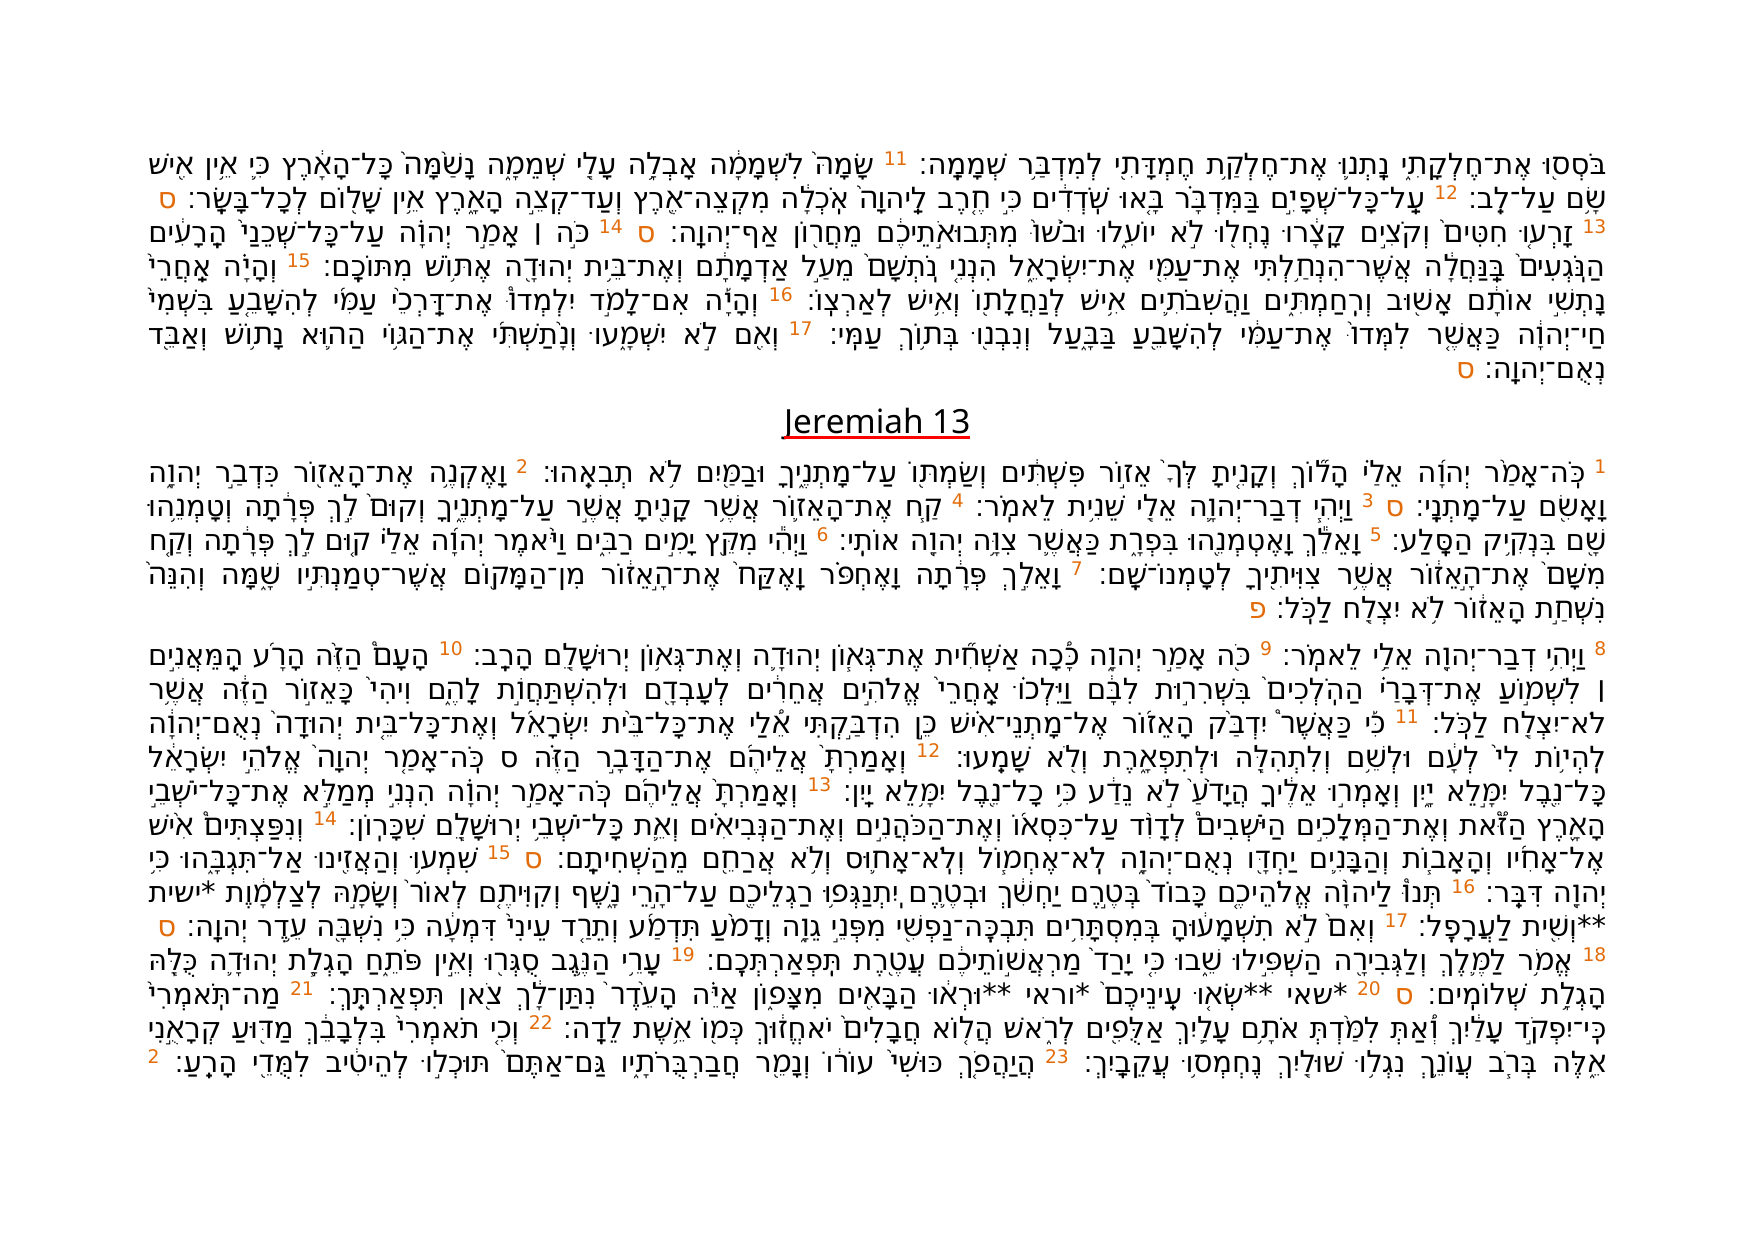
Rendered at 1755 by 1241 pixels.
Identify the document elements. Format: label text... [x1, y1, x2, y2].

text 1 כֹּֽה־אָמַ֨ר יְהוָ֜ה אֵלַ֗י הָל֞וֹךְ וְקָנִ֤יתָ לְּךָ֙ אֵז֣וֹר פִּשְׁתִּ֔ים וְשַׂמְתּ֖וֹ עַל־מָתְנֶ֑יךָ וּבַמַּ֖יִם לֹ֥א תְבִאֵֽהוּ׃ 2 וָאֶקְנֶ֥ה אֶת־הָאֵז֖וֹר כִּדְבַ֣ר יְהוָ֑ה וָאָשִׂ֖ם עַל־מָתְנָֽי׃ ס ‬‬‬‬3 וַיְהִ֧י דְבַר־יְהוָ֛ה אֵלַ֖י שֵׁנִ֥ית לֵאמֹֽר׃ ‬‬‬‬4 קַ֧ח אֶת־הָאֵז֛וֹר אֲשֶׁ֥ר קָנִ֖יתָ אֲשֶׁ֣ר עַל־מָתְנֶ֑יךָ וְקוּם֙ לֵ֣ךְ פְּרָ֔תָה וְטָמְנֵ֥הוּ שָׁ֖ם בִּנְקִ֥יק הַסָּֽלַע׃ ‬‬‬‬5 וָאֵלֵ֕ךְ וָאֶטְמְנֵ֖הוּ בִּפְרָ֑ת כַּאֲשֶׁ֛ר צִוָּ֥ה יְהוָ֖ה אוֹתִֽי׃ ‬‬‬‬6 וַיְהִ֕י מִקֵּ֖ץ יָמִ֣ים רַבִּ֑ים וַיֹּ֨אמֶר יְהוָ֜ה אֵלַ֗י ק֚וּם לֵ֣ךְ פְּרָ֔תָה וְקַ֤ח מִשָּׁם֙ אֶת־הָ֣אֵז֔וֹר אֲשֶׁ֥ר צִוִּיתִ֖יךָ לְטָמְנוֹ־שָֽׁם׃ ‬‬‬‬7 וָאֵלֵ֣ךְ פְּרָ֔תָה וָאֶחְפֹּ֗ר וָֽאֶקַּח֙ אֶת־הָ֣אֵז֔וֹר מִן־הַמָּק֖וֹם אֲשֶׁר־טְמַנְתִּ֣יו שָׁ֑מָּה וְהִנֵּה֙ נִשְׁחַ֣ת הָאֵז֔וֹר לֹ֥א יִצְלַ֖ח לַכֹּֽל׃ פ ‬‬‬‬‬‬ [148, 456, 1606, 626]
text Jeremiah 13‬‬ [148, 398, 1606, 443]
text 1 צַדִּ֤יק אַתָּה֙ יְהוָ֔ה כִּ֥י אָרִ֖יב אֵלֶ֑יךָ אַ֤ךְ מִשְׁפָּטִים֙ אֲדַבֵּ֣ר אוֹתָ֔ךְ מַדּ֗וּעַ דֶּ֤רֶךְ רְשָׁעִים֙ צָלֵ֔חָה שָׁל֖וּ כָּל־בֹּ֥גְדֵי בָֽגֶד׃ 2 נְטַעְתָּם֙ גַּם־שֹׁרָ֔שׁוּ יֵלְכ֖וּ גַּם־עָ֣שׂוּ פֶ֑רִי קָר֤וֹב אַתָּה֙ בְּפִיהֶ֔ם וְרָח֖וֹק מִכִּלְיוֹתֵיהֶֽם׃ ‬‬‬‬3 וְאַתָּ֤ה יְהוָה֙ יְדַעְתָּ֔נִי תִּרְאֵ֕נִי וּבָחַנְתָּ֥ לִבִּ֖י אִתָּ֑ךְ הַתִּקֵם֙ כְּצֹ֣אן לְטִבְחָ֔ה וְהַקְדִּשֵׁ֖ם לְי֥וֹם הֲרֵגָֽה׃ ס ‬‬‬‬4 עַד־מָתַי֙ תֶּאֱבַ֣ל הָאָ֔רֶץ וְעֵ֥שֶׂב כָּל־הַשָּׂדֶ֖ה יִיבָ֑שׁ מֵרָעַ֣ת יֹֽשְׁבֵי־בָ֗הּ סָפְתָ֤ה בְהֵמוֹת֙ וָע֔וֹף כִּ֣י אָמְר֔וּ לֹ֥א יִרְאֶ֖ה אֶת־אַחֲרִיתֵֽנוּ׃ ‬‬‬‬5 כִּ֣י אֶת־רַגְלִ֥ים ׀ רַ֙צְתָּה֙ וַיַּלְא֔וּךָ וְאֵ֥יךְ תְּתַֽחֲרֶ֖ה אֶת־הַסּוּסִ֑ים וּבְאֶ֤רֶץ שָׁלוֹם֙ אַתָּ֣ה בוֹטֵ֔חַ וְאֵ֥יךְ תַּעֲשֶׂ֖ה בִּגְא֥וֹן הַיַּרְדֵּֽן׃ ‬‬‬‬6 כִּ֧י גַם־אַחֶ֣יךָ וּבֵית־אָבִ֗יךָ גַּם־הֵ֙מָּה֙ בָּ֣גְדוּ בָ֔ךְ גַּם־הֵ֛מָּה קָרְא֥וּ אַחֲרֶ֖יךָ מָלֵ֑א אַל־תַּאֲמֵ֣ן בָּ֔ם כִּֽי־יְדַבְּר֥וּ אֵלֶ֖יךָ טוֹבֽוֹת׃ ס ‬‬‬‬7 עָזַ֙בְתִּי֙ אֶת־בֵּיתִ֔י נָטַ֖שְׁתִּי אֶת־נַחֲלָתִ֑י נָתַ֛תִּי אֶת־יְדִד֥וּת נַפְשִׁ֖י בְּכַ֥ף אֹיְבֶֽיהָ׃ ‬‬‬‬8 הָיְתָה־לִּ֥י נַחֲלָתִ֖י כְּאַרְיֵ֣ה בַיָּ֑עַר נָתְנָ֥ה עָלַ֛י בְּקוֹלָ֖הּ עַל־כֵּ֥ן שְׂנֵאתִֽיהָ׃ ‬‬‬‬9 הַעַ֨יִט צָב֤וּעַ נַחֲלָתִי֙ לִ֔י הַעַ֖יִט סָבִ֣יב עָלֶ֑יהָ לְכ֗וּ אִסְפ֛וּ כָּל־חַיַּ֥ת הַשָּׂדֶ֖ה הֵתָ֥יוּ לְאָכְלָֽה׃ ‬‬‬‬10 רֹעִ֤ים רַבִּים֙ שִֽׁחֲת֣וּ כַרְמִ֔י בֹּסְס֖וּ אֶת־חֶלְקָתִ֑י נָֽתְנ֛וּ אֶת־חֶלְקַ֥ת חֶמְדָּתִ֖י לְמִדְבַּ֥ר שְׁמָמָֽה׃ ‬‬‬‬11 שָׂמָהּ֙ לִשְׁמָמָ֔ה אָבְלָ֥ה עָלַ֖י שְׁמֵמָ֑ה נָשַׁ֙מָּה֙ כָּל־הָאָ֔רֶץ כִּ֛י אֵ֥ין אִ֖ישׁ שָׂ֥ם עַל־לֵֽב׃ ‬‬‬‬12 עַֽל־כָּל־שְׁפָיִ֣ם בַּמִּדְבָּ֗ר בָּ֚אוּ שֹֽׁדְדִ֔ים כִּ֣י חֶ֤רֶב לַֽיהוָה֙ אֹֽכְלָ֔ה מִקְצֵה־אֶ֖רֶץ וְעַד־קְצֵ֣ה הָאָ֑רֶץ אֵ֥ין שָׁל֖וֹם לְכָל־בָּשָֽׂר׃ ס ‬‬‬‬13 זָרְע֤וּ חִטִּים֙ וְקֹצִ֣ים קָצָ֔רוּ נֶחְל֖וּ לֹ֣א יוֹעִ֑לוּ וּבֹ֙שׁוּ֙ מִתְּבוּאֹ֣תֵיכֶ֔ם מֵחֲר֖וֹן אַף־יְהוָֽה׃ ס ‬‬‬‬14 כֹּ֣ה ׀ אָמַ֣ר יְהוָ֗ה עַל־כָּל־שְׁכֵנַי֙ הָֽרָעִ֔ים הַנֹּֽגְעִים֙ בַּֽנַּחֲלָ֔ה אֲשֶׁר־הִנְחַ֥לְתִּי אֶת־עַמִּ֖י אֶת־יִשְׂרָאֵ֑ל הִנְנִ֤י נֹֽתְשָׁם֙ מֵעַ֣ל אַדְמָתָ֔ם וְאֶת־בֵּ֥ית יְהוּדָ֖ה אֶתּ֥וֹשׁ מִתּוֹכָֽם׃ ‬‬‬‬15 וְהָיָ֗ה אַֽחֲרֵי֙ נָתְשִׁ֣י אוֹתָ֔ם אָשׁ֖וּב וְרִֽחַמְתִּ֑ים וַהֲשִׁבֹתִ֛ים אִ֥ישׁ לְנַחֲלָת֖וֹ וְאִ֥ישׁ לְאַרְצֽוֹ׃ ‬‬‬‬16 וְהָיָ֡ה אִם־לָמֹ֣ד יִלְמְדוּ֩ אֶת־דַּֽרְכֵ֨י עַמִּ֜י לְהִשָּׁבֵ֤עַ בִּשְׁמִי֙ חַי־יְהוָ֔ה כַּאֲשֶׁ֤ר לִמְּדוּ֙ אֶת־עַמִּ֔י לְהִשָּׁבֵ֖עַ בַּבָּ֑עַל וְנִבְנ֖וּ בְּת֥וֹךְ עַמִּֽי׃ ‬‬‬‬17 וְאִ֖ם לֹ֣א יִשְׁמָ֑עוּ וְנָ֨תַשְׁתִּ֜י אֶת־הַגּ֥וֹי הַה֛וּא נָת֥וֹשׁ וְאַבֵּ֖ד נְאֻם־יְהוָֽה׃ ס ‬‬‬‬‬‬‬‬‬‬‬‬‬‬‬‬‬‬‬‬ [148, 148, 1606, 385]
text ‬‬‬‬8 וַיְהִ֥י דְבַר־יְהוָ֖ה אֵלַ֥י לֵאמֹֽר׃ ‬‬‬‬9 כֹּ֖ה אָמַ֣ר יְהוָ֑ה כָּ֠כָה אַשְׁחִ֞ית אֶת־גְּא֧וֹן יְהוּדָ֛ה וְאֶת־גְּא֥וֹן יְרוּשָׁלַ֖͏ִם הָרָֽב׃ ‬‬‬‬10 הָעָם֩ הַזֶּ֨ה הָרָ֜ע הַֽמֵּאֲנִ֣ים ׀ לִשְׁמ֣וֹעַ אֶת־דְּבָרַ֗י הַהֹֽלְכִים֙ בִּשְׁרִר֣וּת לִבָּ֔ם וַיֵּלְכ֗וּ אַֽחֲרֵי֙ אֱלֹהִ֣ים אֲחֵרִ֔ים לְעָבְדָ֖ם וּלְהִשְׁתַּחֲוֺ֣ת לָהֶ֑ם וִיהִי֙ כָּאֵז֣וֹר הַזֶּ֔ה אֲשֶׁ֥ר לֹא־יִצְלַ֖ח לַכֹּֽל׃ ‬‬‬‬11 כִּ֡י כַּאֲשֶׁר֩ יִדְבַּ֨ק הָאֵז֜וֹר אֶל־מָתְנֵי־אִ֗ישׁ כֵּ֣ן הִדְבַּ֣קְתִּי אֵ֠לַי אֶת־כָּל־בֵּ֨ית יִשְׂרָאֵ֜ל וְאֶת־כָּל־בֵּ֤ית יְהוּדָה֙ נְאֻם־יְהוָ֔ה לִֽהְי֥וֹת לִי֙ לְעָ֔ם וּלְשֵׁ֥ם וְלִתְהִלָּ֖ה וּלְתִפְאָ֑רֶת וְלֹ֖א שָׁמֵֽעוּ׃ ‬‬‬‬12 וְאָמַרְתָּ֨ אֲלֵיהֶ֜ם אֶת־הַדָּבָ֣ר הַזֶּ֗ה ס כֹּֽה־אָמַ֤ר יְהוָה֙ אֱלֹהֵ֣י יִשְׂרָאֵ֔ל כָּל־נֵ֖בֶל יִמָּ֣לֵא יָ֑יִן וְאָמְר֣וּ אֵלֶ֔יךָ הֲיָדֹ֙עַ֙ לֹ֣א נֵדַ֔ע כִּ֥י כָל־נֵ֖בֶל יִמָּ֥לֵא יָֽיִן׃ ‬‬‬‬13 וְאָמַרְתָּ֨ אֲלֵיהֶ֜ם כֹּֽה־אָמַ֣ר יְהוָ֗ה הִנְנִ֣י מְמַלֵּ֣א אֶת־כָּל־יֹשְׁבֵ֣י הָאָ֪רֶץ הַזֹּ֟את וְאֶת־הַמְּלָכִ֣ים הַיֹּשְׁבִים֩ לְדָוִ֨ד עַל־כִּסְא֜וֹ וְאֶת־הַכֹּהֲנִ֣ים וְאֶת־הַנְּבִיאִ֗ים וְאֵ֛ת כָּל־יֹשְׁבֵ֥י יְרוּשָׁלָ֖͏ִם שִׁכָּרֽוֹן׃ ‬‬‬‬14 וְנִפַּצְתִּים֩ אִ֨ישׁ אֶל־אָחִ֜יו וְהָאָב֧וֹת וְהַבָּנִ֛ים יַחְדָּ֖ו נְאֻם־יְהוָ֑ה לֹֽא־אֶחְמ֧וֹל וְלֹֽא־אָח֛וּס וְלֹ֥א אֲרַחֵ֖ם מֵהַשְׁחִיתָֽם׃ ס ‬‬‬‬15 שִׁמְע֥וּ וְהַאֲזִ֖ינוּ אַל־תִּגְבָּ֑הוּ כִּ֥י יְהוָ֖ה דִּבֵּֽר׃ ‬‬‬‬16 תְּנוּ֩ לַיהוָ֨ה אֱלֹהֵיכֶ֤ם כָּבוֹד֙ בְּטֶ֣רֶם יַחְשִׁ֔ךְ וּבְטֶ֛רֶם יִֽתְנַגְּפ֥וּ רַגְלֵיכֶ֖ם עַל־הָ֣רֵי נָ֑שֶׁף וְקִוִּיתֶ֤ם לְאוֹר֙ וְשָׂמָ֣הּ לְצַלְמָ֔וֶת *ישית **וְשִׁ֖ית לַעֲרָפֶֽל׃ ‬‬‬‬17 וְאִם֙ לֹ֣א תִשְׁמָע֔וּהָ בְּמִסְתָּרִ֥ים תִּבְכֶּֽה־נַפְשִׁ֖י מִפְּנֵ֣י גֵוָ֑ה וְדָמֹ֨עַ תִּדְמַ֜ע וְתֵרַ֤ד עֵינִי֙ דִּמְעָ֔ה כִּ֥י נִשְׁבָּ֖ה עֵ֥דֶר יְהוָֽה׃ ס ‬‬‬‬18 אֱמֹ֥ר לַמֶּ֛לֶךְ וְלַגְּבִירָ֖ה הַשְׁפִּ֣ילוּ שֵׁ֑בוּ כִּ֤י יָרַד֙ מַרְאֲשׁ֣וֹתֵיכֶ֔ם עֲטֶ֖רֶת תִּֽפְאַרְתְּכֶֽם׃ ‬‬‬‬19 עָרֵ֥י הַנֶּ֛גֶב סֻגְּר֖וּ וְאֵ֣ין פֹּתֵ֑חַ הָגְלָ֧ת יְהוּדָ֛ה כֻּלָּ֖הּ הָגְלָ֥ת שְׁלוֹמִֽים׃ ס ‬‬‬‬20 *שאי **שְׂא֤וּ עֵֽינֵיכֶם֙ *וראי **וּרְא֔וּ הַבָּאִ֖ים מִצָּפ֑וֹן אַיֵּ֗ה הָעֵ֙דֶר֙ נִתַּן־לָ֔ךְ צֹ֖אן תִּפְאַרְתֵּֽךְ׃ ‬‬‬‬21 מַה־תֹּֽאמְרִי֙ כִּֽי־יִפְקֹ֣ד עָלַ֔יִךְ וְ֠אַתְּ לִמַּ֨דְתְּ אֹתָ֥ם עָלַ֛יִךְ אַלֻּפִ֖ים לְרֹ֑אשׁ הֲל֤וֹא חֲבָלִים֙ יֹאחֱז֔וּךְ כְּמ֖וֹ אֵ֥שֶׁת לֵדָֽה׃ ‬‬‬‬22 וְכִ֤י תֹאמְרִי֙ בִּלְבָבֵ֔ךְ מַדּ֖וּעַ קְרָאֻ֣נִי אֵ֑לֶּה בְּרֹ֧ב עֲוֺנֵ֛ךְ נִגְל֥וּ שׁוּלַ֖יִךְ נֶחְמְס֥וּ עֲקֵבָֽיִךְ׃ ‬‬‬‬23 הֲיַהֲפֹ֤ךְ כּוּשִׁי֙ עוֹר֔וֹ וְנָמֵ֖ר חֲבַרְבֻּרֹתָ֑יו גַּם־אַתֶּם֙ תּוּכְל֣וּ לְהֵיטִ֔יב לִמֻּדֵ֖י הָרֵֽעַ׃ ‬‬‬‬24 וַאֲפִיצֵ֖ם כְּקַשׁ־עוֹבֵ֑ר לְר֖וּחַ מִדְבָּֽר׃ ‬‬‬‬25 זֶ֣ה גוֹרָלֵ֧ךְ מְנָת־מִדַּ֛יִךְ מֵֽאִתִּ֖י נְאֻם־יְהוָ֑ה אֲשֶׁר֙ שָׁכַ֣חַתְּ אוֹתִ֔י וַֽתִּבְטְחִ֖י בַּשָּֽׁקֶר׃ ‬‬‬‬26 וְגַם־אֲנִ֛י חָשַׂ֥פְתִּי שׁוּלַ֖יִךְ עַל־פָּנָ֑יִךְ וְנִרְאָ֖ה קְלוֹנֵֽךְ׃ ‬‬‬‬27 נִֽאֻפַ֤יִךְ וּמִצְהֲלוֹתַ֙יִךְ֙ זִמַּ֣ת זְנוּתֵ֔ךְ עַל־גְּבָעוֹת֙ בַּשָּׂדֶ֔ה רָאִ֖יתִי שִׁקּוּצָ֑יִךְ א֥וֹי לָךְ֙ יְר֣וּשָׁלִַ֔ם לֹ֣א תִטְהֲרִ֔י אַחֲרֵ֥י מָתַ֖י עֹֽד׃ פ ‬‬‬‬‬‬‬‬‬‬‬‬‬‬‬‬‬‬‬‬‬‬‬‬ [148, 638, 1606, 1079]
